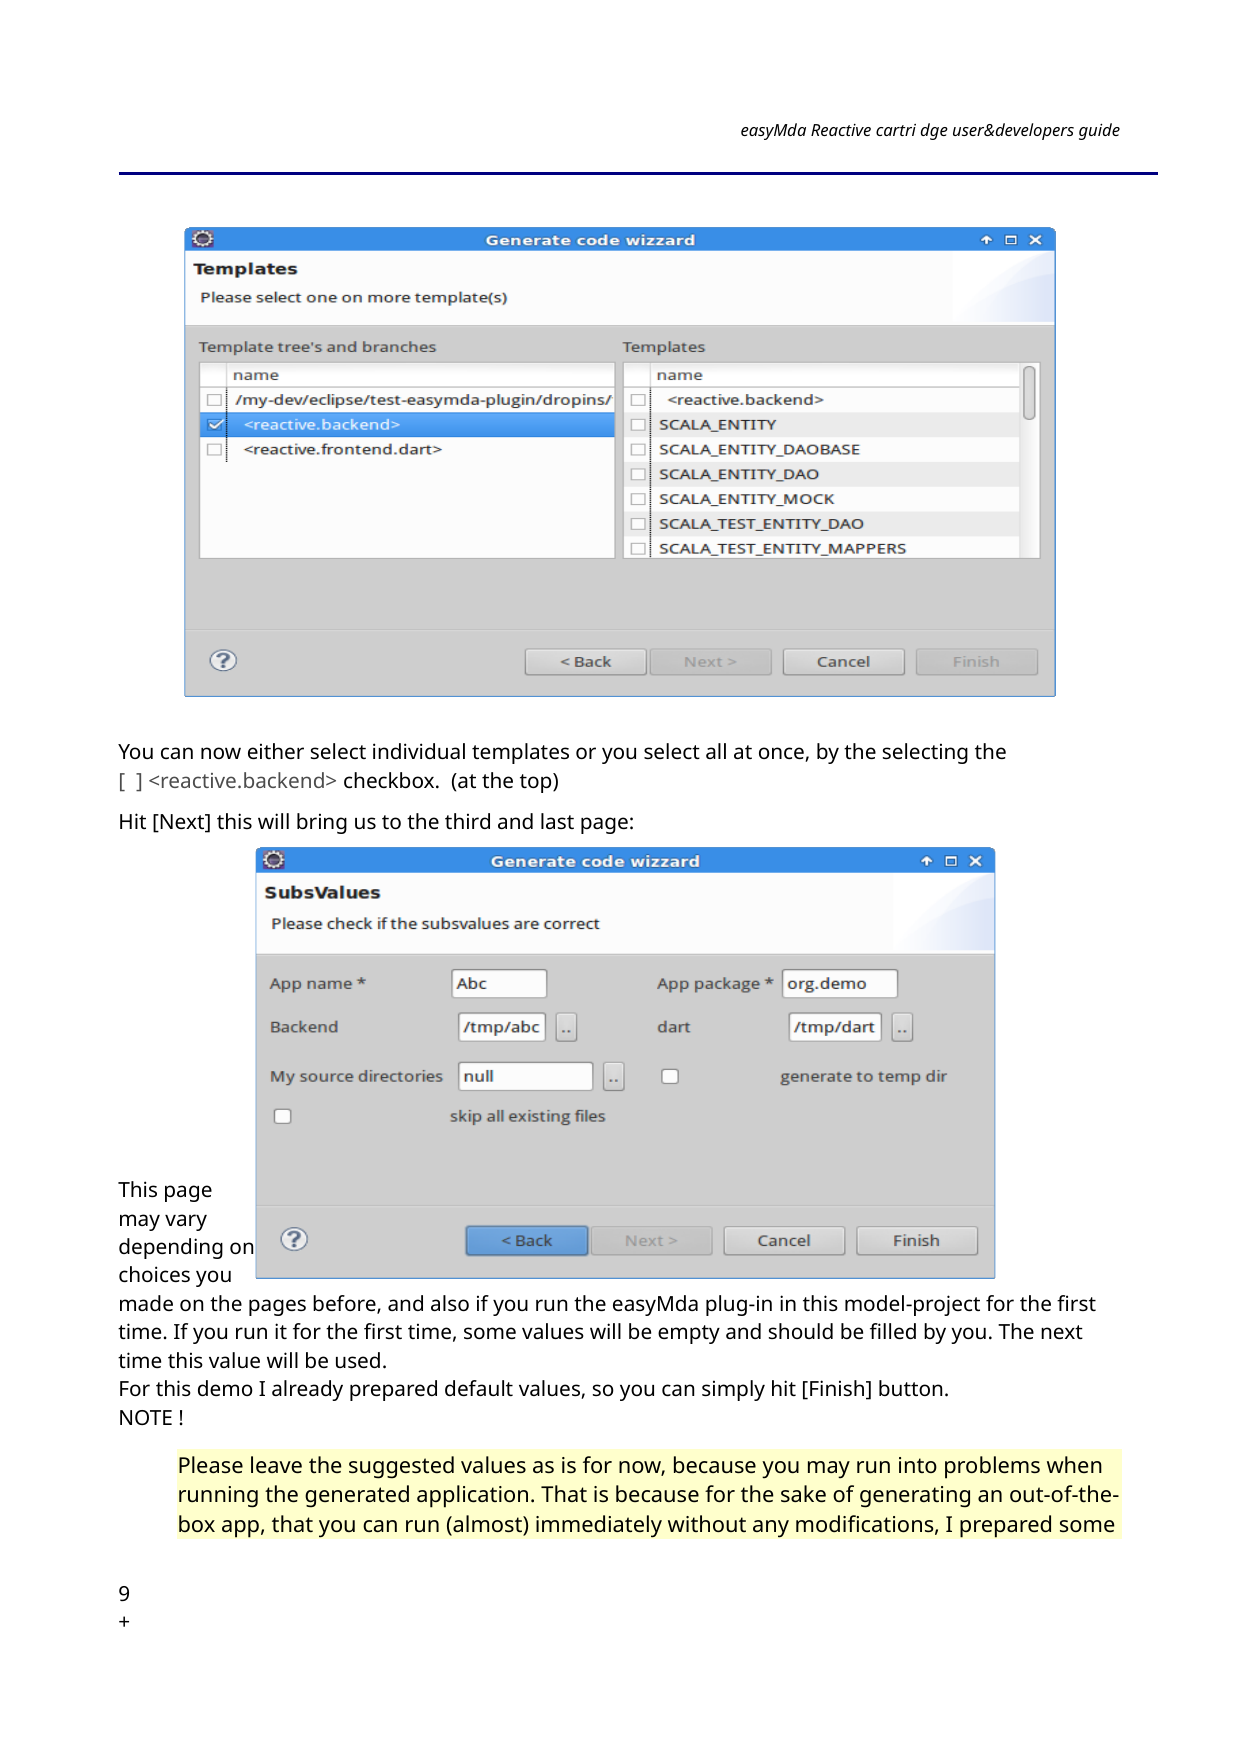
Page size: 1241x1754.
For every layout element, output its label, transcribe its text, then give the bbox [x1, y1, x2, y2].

text This page may vary depending on choices you made on the pages before, and also if you run the easyMda plug-in in this model-project for the first time. If you run it for the first time, some values will be empty and should be filled by you. The next time this value will be used. For this demo I already prepared default values, so you can simply hit [Finish] button. NOTE ! [118, 1175, 1122, 1431]
text Hit [Next] this will bring us to the third and last page: [118, 807, 1122, 835]
picture [184, 227, 1056, 697]
text Please leave the suggested values as is for now, because you may run into problems when running the generated application. That is because for the sake of generating an out-of-the-box app, that you can run (almost) immediately without any modifications, I prepared some [177, 1449, 1122, 1539]
text You can now either select individual templates or you select all at once, by the selecting the [ ] <reactive.backend> checkbox. (at the top) [118, 737, 1122, 794]
picture [255, 847, 996, 1279]
